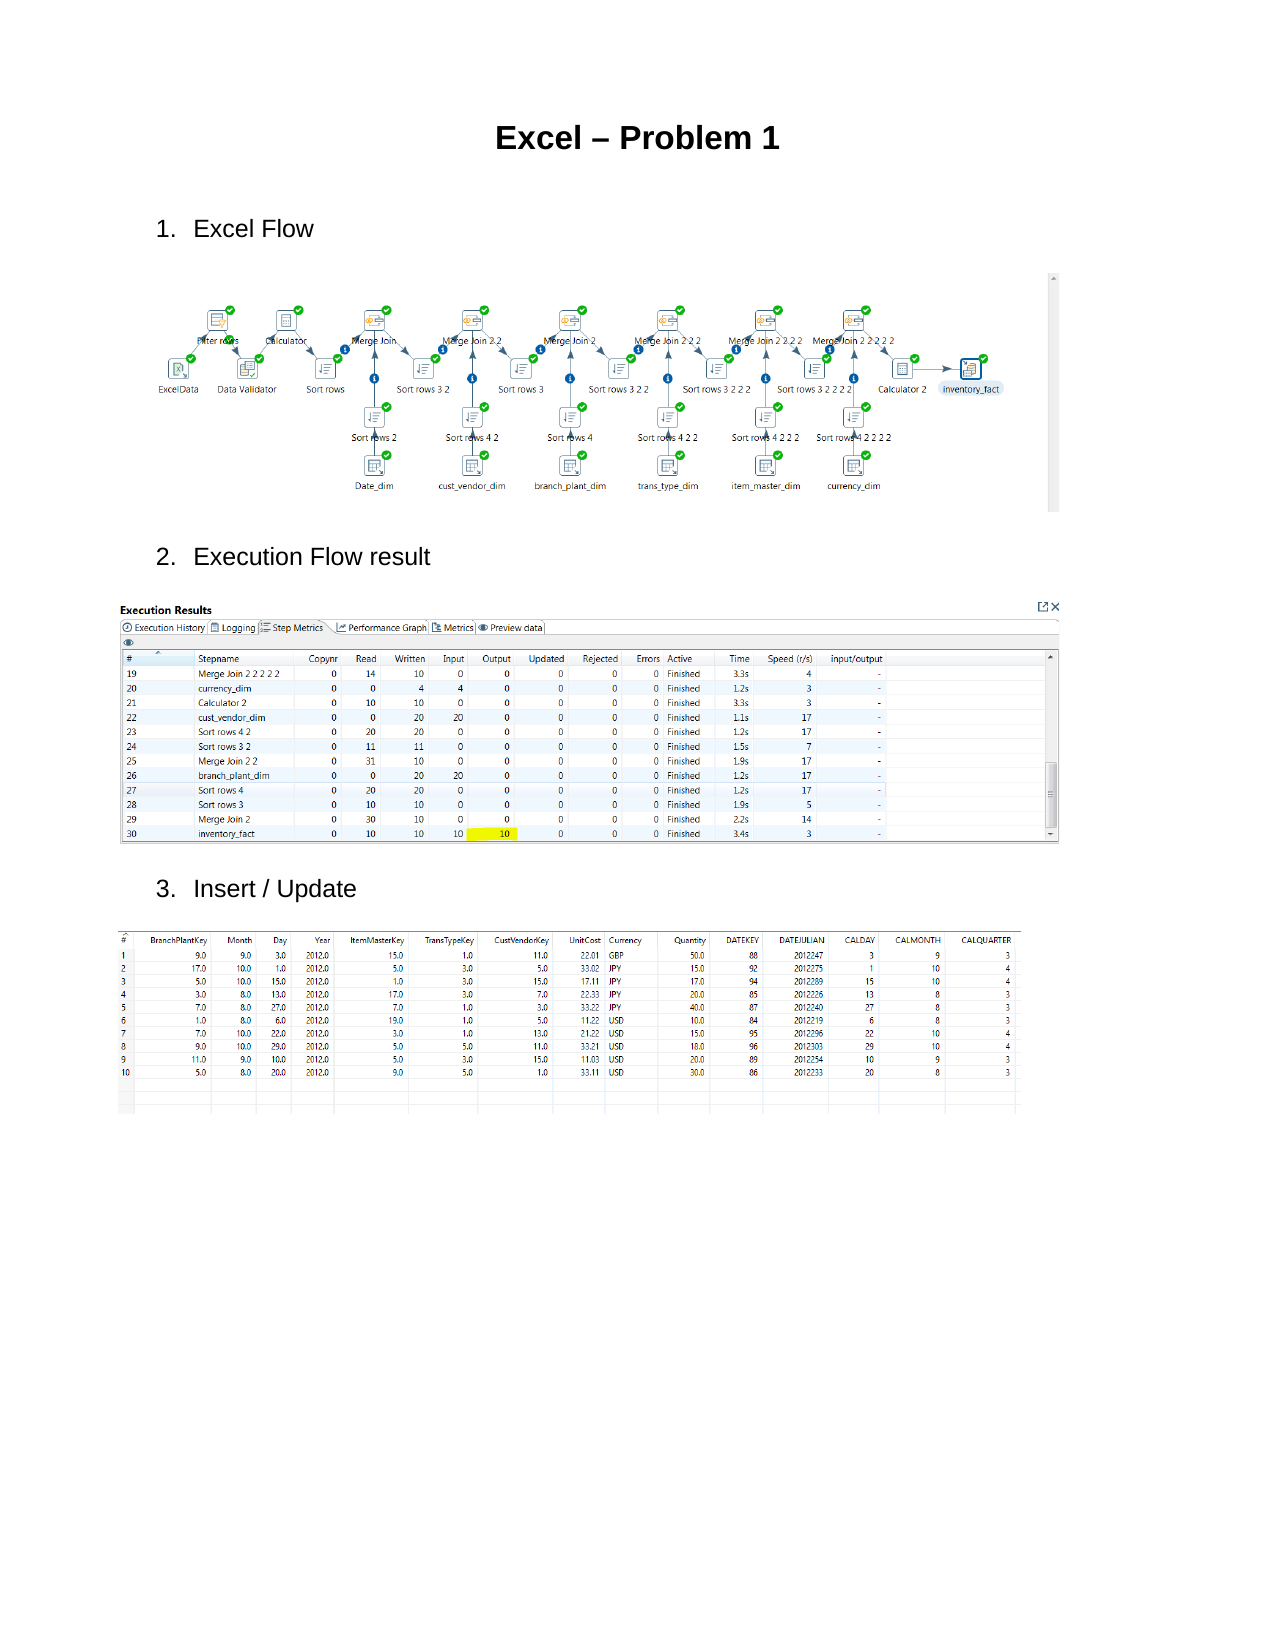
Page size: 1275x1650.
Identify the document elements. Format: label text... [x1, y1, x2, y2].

list Excel Flow [156, 214, 1157, 243]
picture [118, 931, 1022, 1114]
picture [119, 273, 1060, 512]
list Insert / Update [156, 874, 1157, 903]
list Execution Flow result [156, 542, 1157, 570]
picture [119, 600, 1060, 844]
text Excel – Problem 1 [118, 118, 1157, 157]
